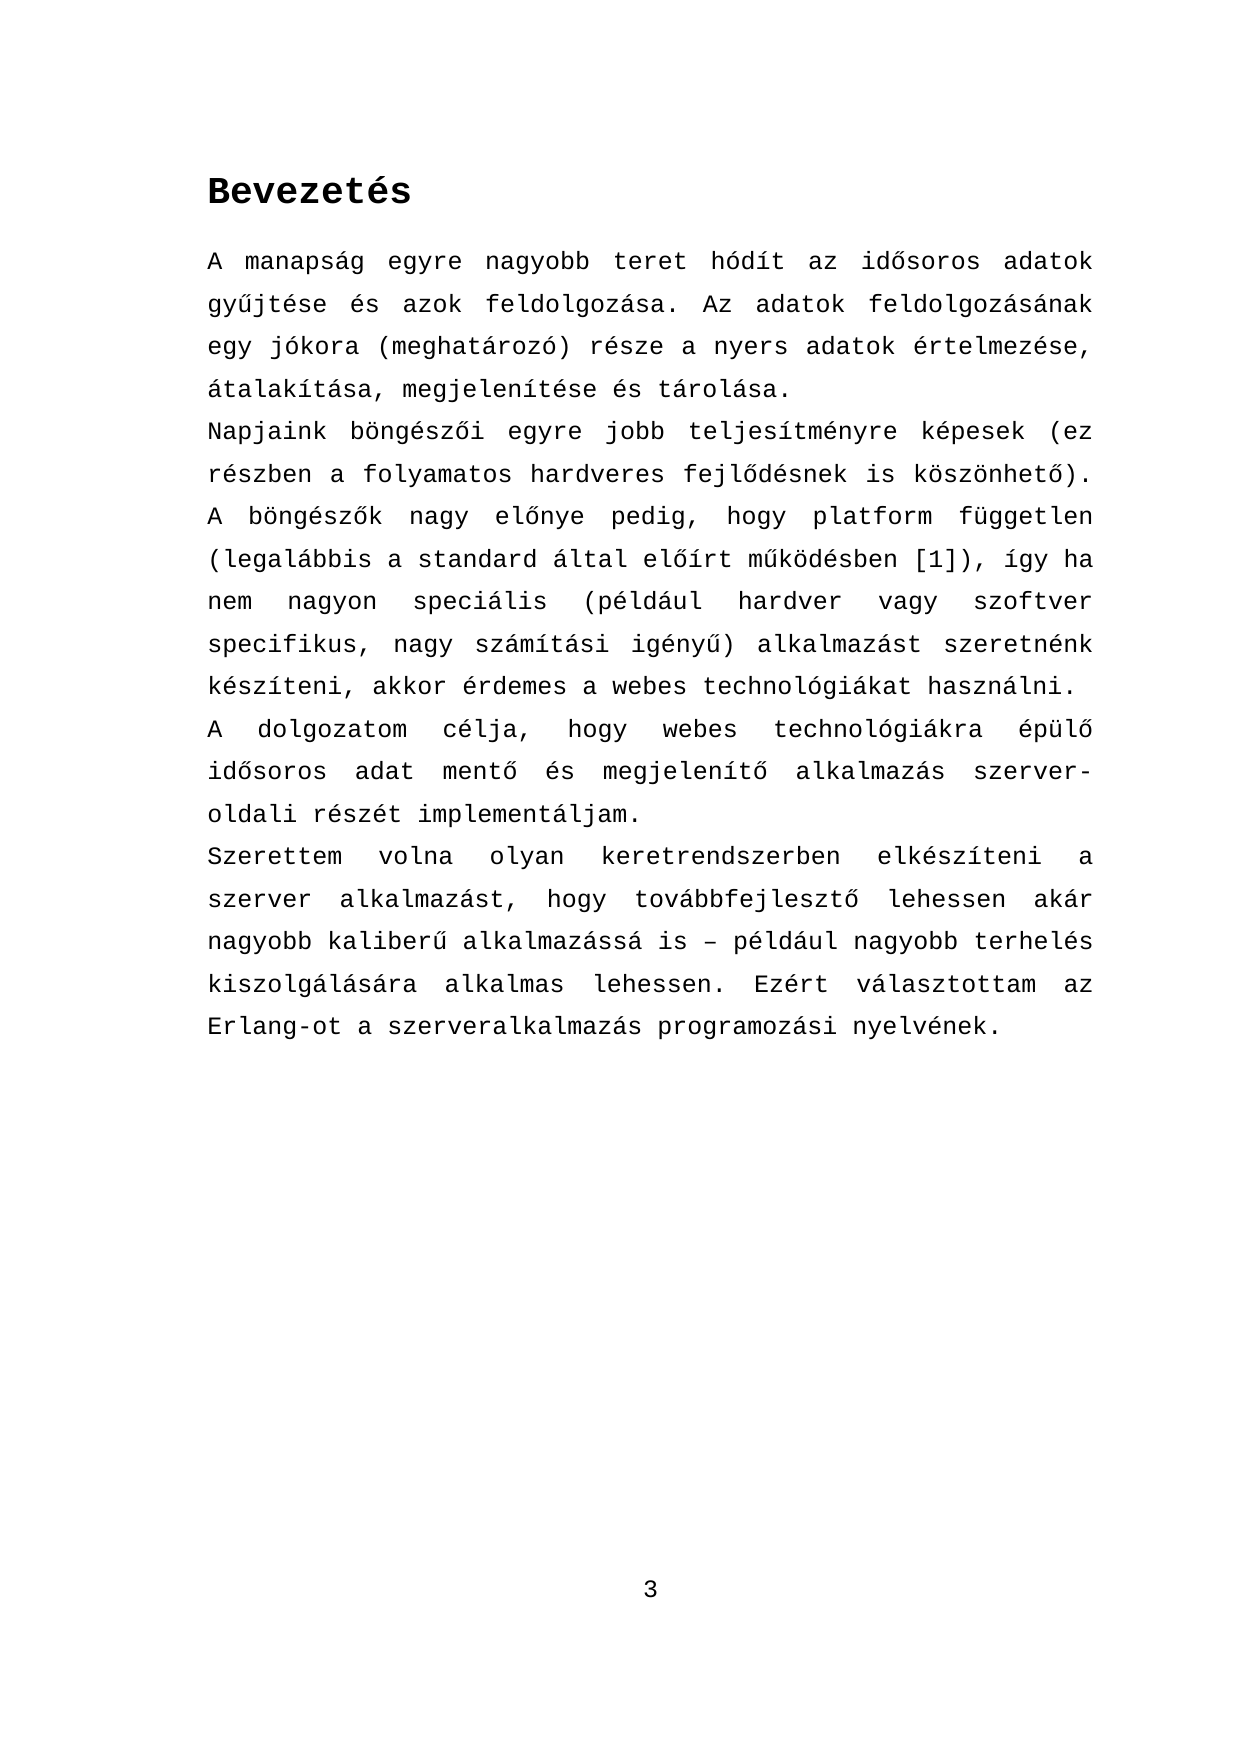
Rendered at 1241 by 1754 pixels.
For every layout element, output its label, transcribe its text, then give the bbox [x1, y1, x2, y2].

text Napjaink böngészői egyre jobb teljesítményre képesek (ez részben a folyamatos hardveres fejlődésnek is köszönhető). A böngészők nagy előnye pedig, hogy platform független (legalábbis a standard által előírt működésben [1]), így ha nem nagyon speciális (például hardver vagy szoftver specifikus, nagy számítási igényű) alkalmazást szeretnénk készíteni, akkor érdemes a webes technológiákat használni. [207, 419, 1093, 702]
text A dolgozatom célja, hogy webes technológiákra épülő idősoros adat mentő és megjelenítő alkalmazás szerver-oldali részét implementáljam. [207, 716, 1093, 830]
subtitle Bevezetés [207, 172, 1093, 215]
text A manapság egyre nagyobb teret hódít az idősoros adatok gyűjtése és azok feldolgozása. Az adatok feldolgozásának egy jókora (meghatározó) része a nyers adatok értelmezése, átalakítása, megjelenítése és tárolása. [207, 249, 1093, 405]
text Szerettem volna olyan keretrendszerben elkészíteni a szerver alkalmazást, hogy továbbfejlesztő lehessen akár nagyobb kaliberű alkalmazássá is – például nagyobb terhelés kiszolgálására alkalmas lehessen. Ezért választottam az Erlang-ot a szerveralkalmazás programozási nyelvének. [207, 844, 1093, 1042]
